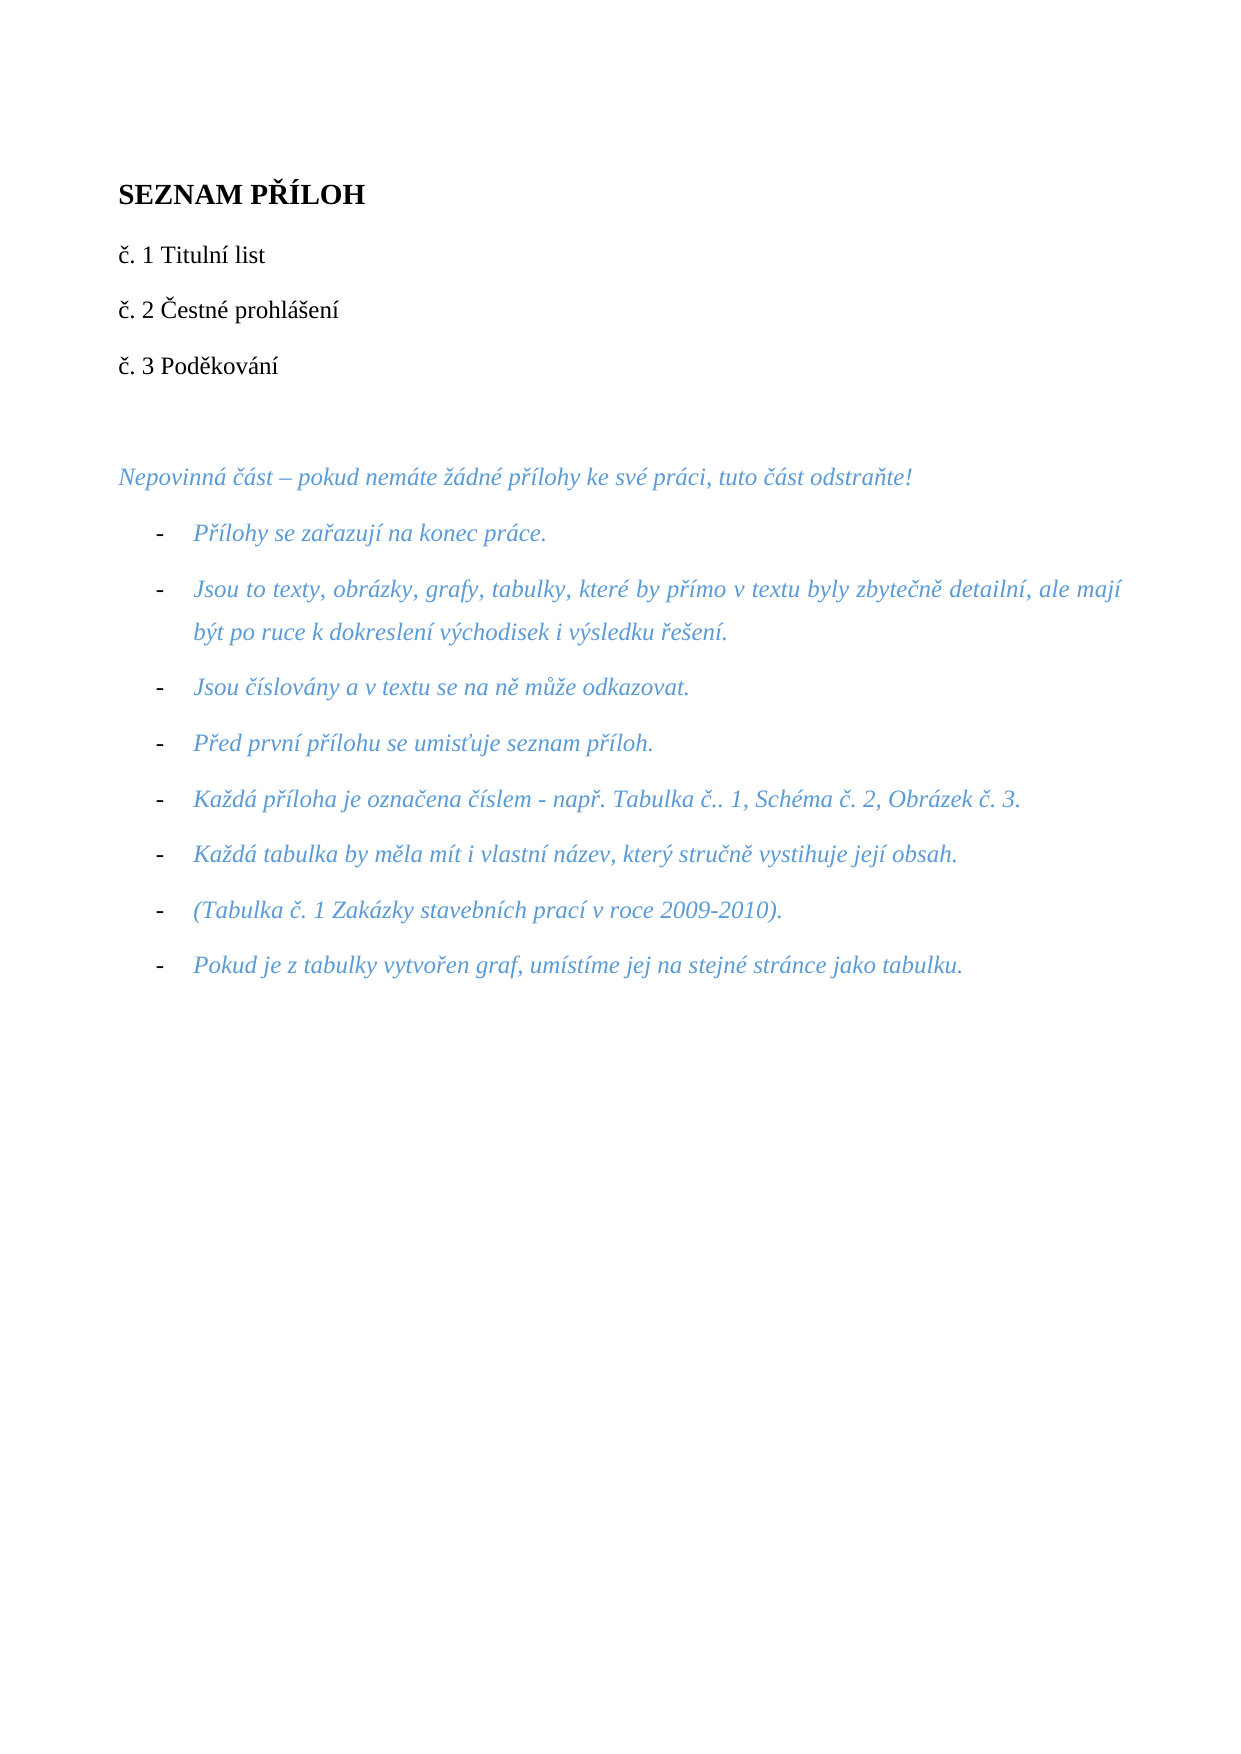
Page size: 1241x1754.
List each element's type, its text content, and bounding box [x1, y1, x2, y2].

list Jsou to texty, obrázky, grafy, tabulky, které by přímo v textu byly zbytečně detailní, ale mají být po ruce k dokreslení východisek i výsledku řešení. [156, 574, 1122, 646]
list Pokud je z tabulky vytvořen graf, umístíme jej na stejné stránce jako tabulku. [156, 951, 1122, 979]
list Každá příloha je označena číslem - např. Tabulka č.. 1, Schéma č. 2, Obrázek č. 3. [156, 784, 1122, 812]
list (Tabulka č. 1 Zakázky stavebních prací v roce 2009-2010). [156, 895, 1122, 924]
list Každá tabulka by měla mít i vlastní název, který stručně vystihuje její obsah. [156, 839, 1122, 868]
list Jsou číslovány a v textu se na ně může odkazovat. [156, 672, 1122, 701]
list Přílohy se zařazují na konec práce. [156, 518, 1122, 547]
text č. 3 Poděkování [118, 351, 1122, 380]
text č. 2 Čestné prohlášení [118, 296, 1122, 324]
list Před první přílohu se umisťuje seznam příloh. [156, 728, 1122, 757]
text č. 1 Titulní list [118, 240, 1122, 269]
subtitle Seznam příloh [118, 177, 1122, 211]
text Nepovinná část – pokud nemáte žádné přílohy ke své práci, tuto část odstraňte! [118, 462, 1122, 491]
